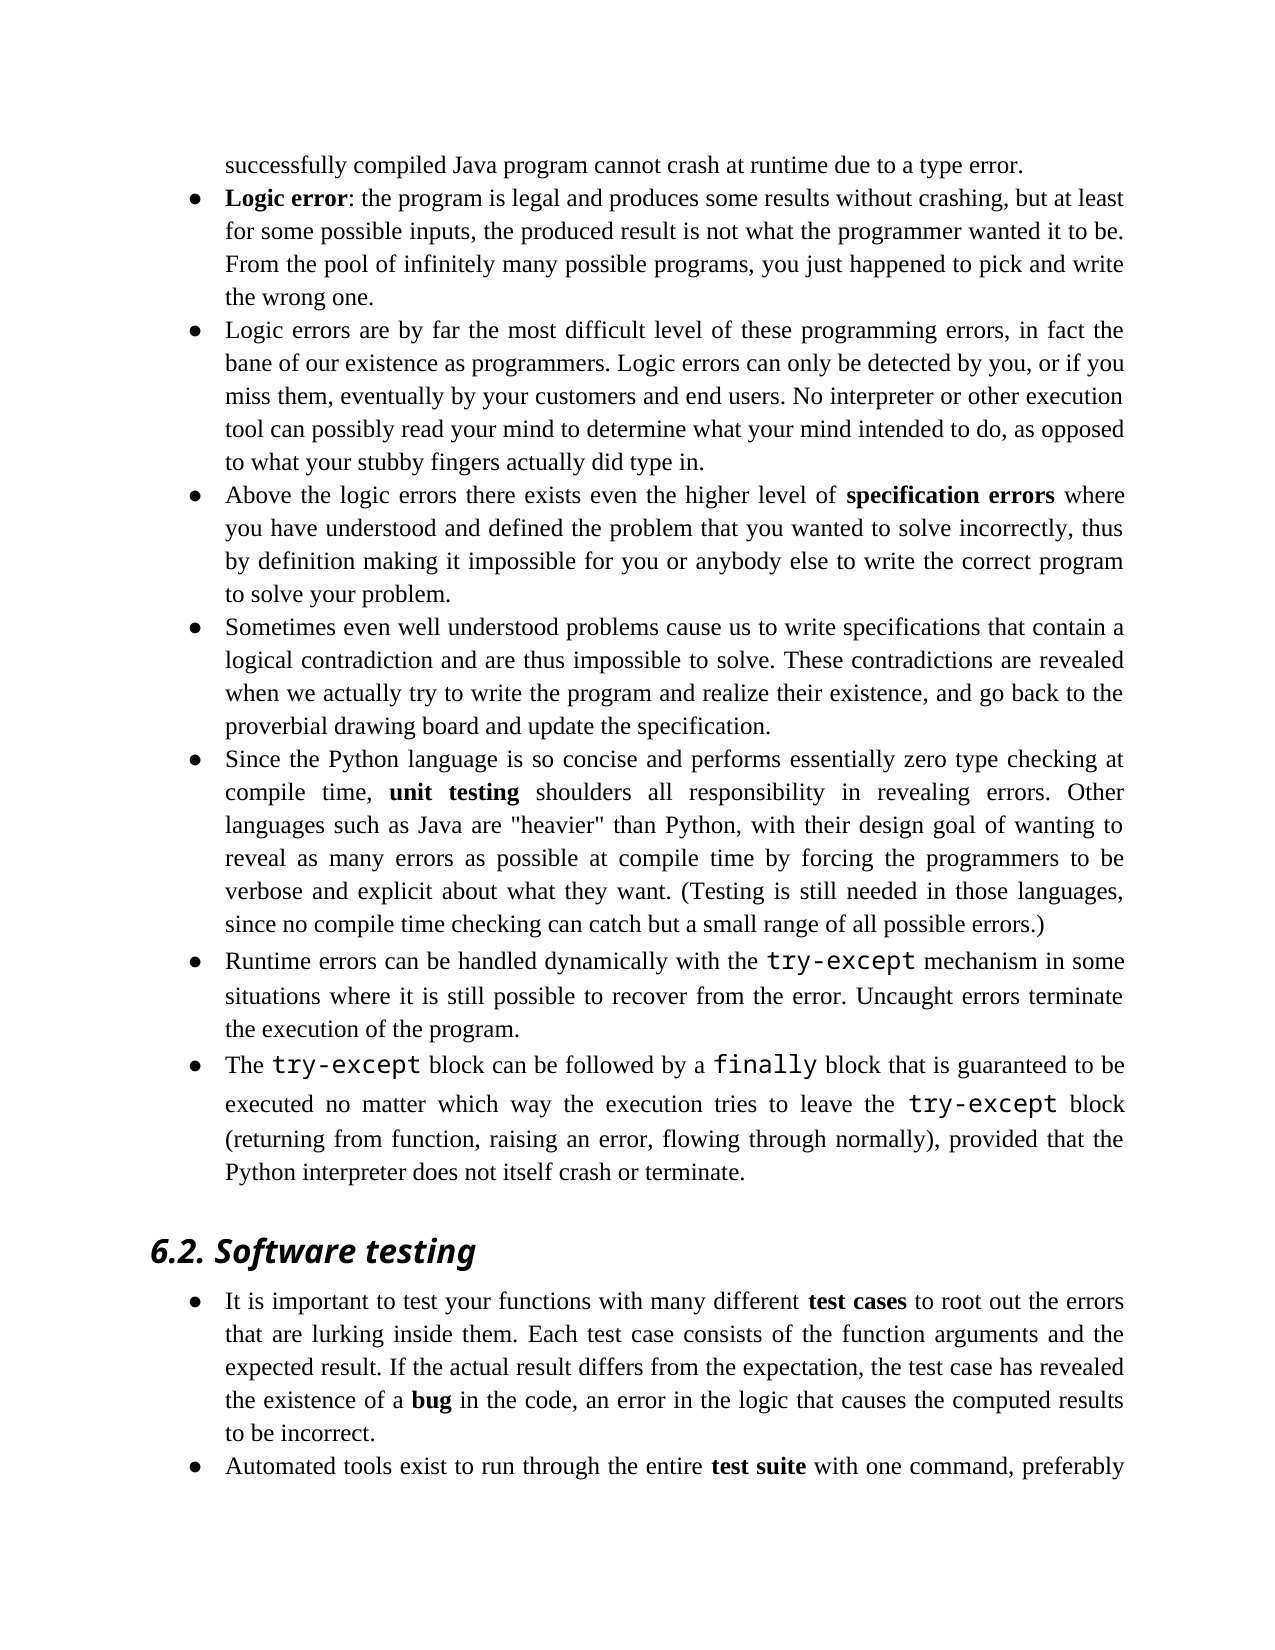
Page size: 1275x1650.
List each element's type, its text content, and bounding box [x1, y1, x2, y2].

list Logic error: the program is legal and produces some results without crashing, but at least for some possible inputs, the produced result is not what the programmer wanted it to be. From the pool of infinitely many possible programs, you just happened to pick and write the wrong one. [187, 183, 1125, 311]
list successfully compiled Java program cannot crash at runtime due to a type error. [187, 150, 1125, 179]
list Runtime errors can be handled dynamically with the try-except mechanism in some situations where it is still possible to recover from the error. Uncaught errors terminate the execution of the program. [187, 942, 1125, 1043]
list Since the Python language is so concise and performs essentially zero type checking at compile time, unit testing shoulders all responsibility in revealing errors. Other languages such as Java are "heavier" than Python, with their design goal of wanting to reveal as many errors as possible at compile time by forcing the programmers to be verbose and explicit about what they want. (Testing is still needed in those languages, since no compile time checking can catch but a small range of all possible errors.) [187, 744, 1125, 938]
list Logic errors are by far the most difficult level of these programming errors, in fact the bane of our existence as programmers. Logic errors can only be detected by you, or if you miss them, eventually by your customers and end users. No interpreter or other execution tool can possibly read your mind to determine what your mind intended to do, as opposed to what your stubby fingers actually did type in. [187, 315, 1125, 476]
list Sometimes even well understood problems cause us to write specifications that contain a logical contradiction and are thus impossible to solve. These contradictions are revealed when we actually try to write the program and realize their existence, and go back to the proverbial drawing board and update the specification. [187, 612, 1125, 740]
list Above the logic errors there exists even the higher level of specification errors where you have understood and defined the problem that you wanted to solve incorrectly, thus by definition making it impossible for you or anybody else to write the correct program to solve your problem. [187, 480, 1125, 608]
list The try-except block can be followed by a finally block that is guaranteed to be executed no matter which way the execution tries to leave the try-except block (returning from function, raising an error, flowing through normally), provided that the Python interpreter does not itself crash or terminate. [187, 1047, 1125, 1186]
list Automated tools exist to run through the entire test suite with one command, preferably [187, 1451, 1125, 1480]
list It is important to test your functions with many different test cases to root out the errors that are lurking inside them. Each test case consists of the function arguments and the expected result. If the actual result differs from the expectation, the test case has revealed the existence of a bug in the code, an error in the logic that causes the computed results to be incorrect. [187, 1286, 1125, 1447]
subtitle 6.2. Software testing [150, 1228, 1125, 1273]
